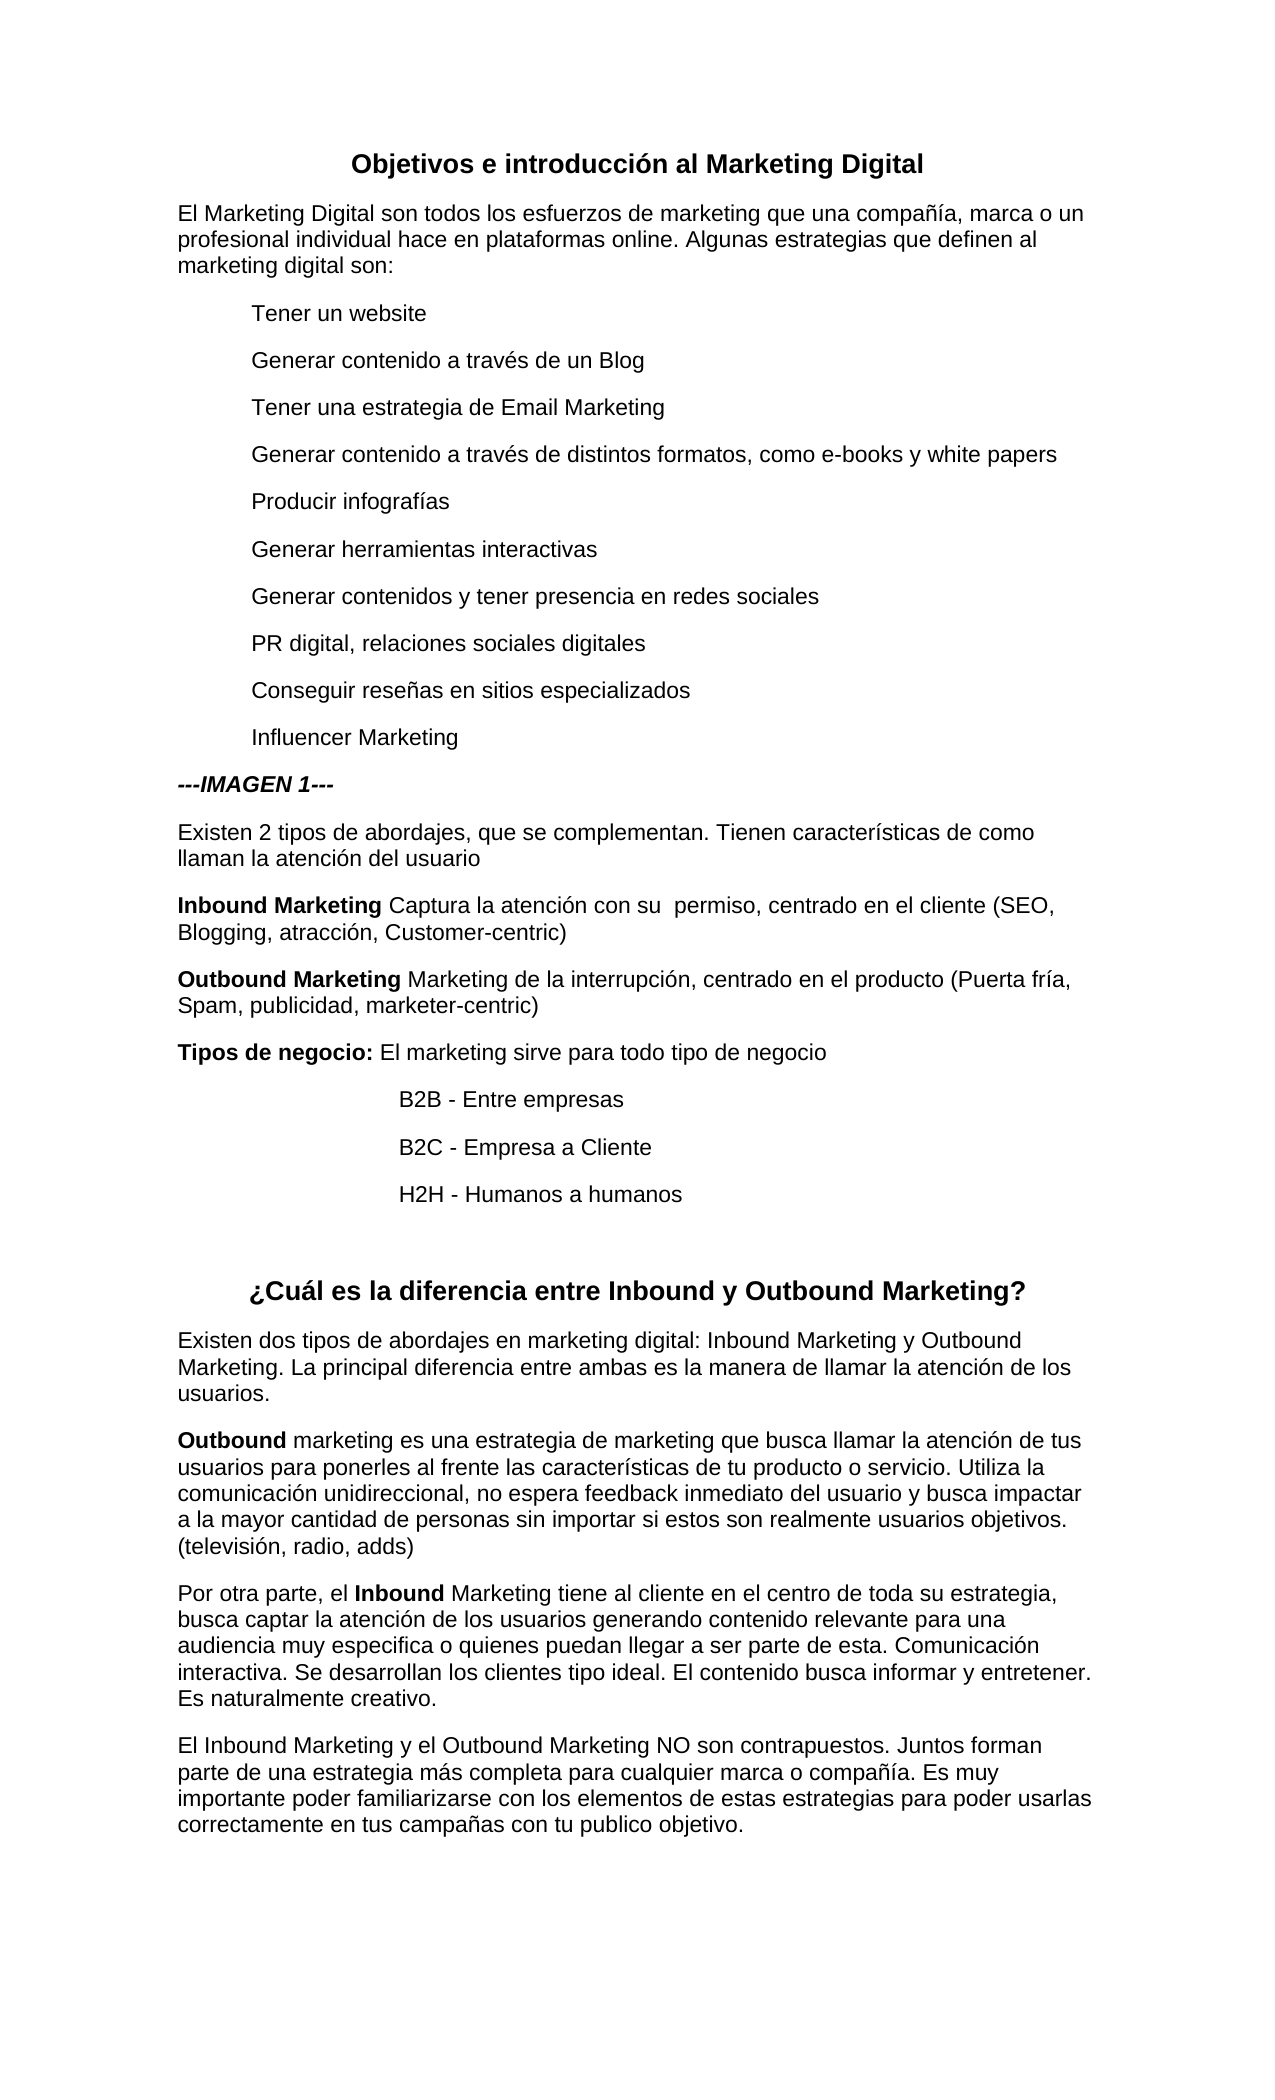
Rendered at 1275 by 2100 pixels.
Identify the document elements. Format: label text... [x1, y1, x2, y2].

text B2B - Entre empresas [325, 1086, 1098, 1113]
text ¿Cuál es la diferencia entre Inbound y Outbound Marketing? [177, 1275, 1098, 1306]
text El Inbound Marketing y el Outbound Marketing NO son contrapuestos. Juntos forman parte de una estrategia más completa para cualquier marca o compañía. Es muy importante poder familiarizarse con los elementos de estas estrategias para poder usarlas correctamente en tus campañas con tu publico objetivo. [177, 1732, 1098, 1838]
text Outbound marketing es una estrategia de marketing que busca llamar la atención de tus usuarios para ponerles al frente las características de tu producto o servicio. Utiliza la comunicación unidireccional, no espera feedback inmediato del usuario y busca impactar a la mayor cantidad de personas sin importar si estos son realmente usuarios objetivos. (televisión, radio, adds) [177, 1427, 1098, 1559]
text Conseguir reseñas en sitios especializados [177, 677, 1098, 703]
text Outbound Marketing Marketing de la interrupción, centrado en el producto (Puerta fría, Spam, publicidad, marketer-centric) [177, 966, 1098, 1018]
text Existen dos tipos de abordajes en marketing digital: Inbound Marketing y Outbound Marketing. La principal diferencia entre ambas es la manera de llamar la atención de los usuarios. [177, 1327, 1098, 1406]
text Por otra parte, el Inbound Marketing tiene al cliente en el centro de toda su estrategia, busca captar la atención de los usuarios generando contenido relevante para una audiencia muy especifica o quienes puedan llegar a ser parte de esta. Comunicación interactiva. Se desarrollan los clientes tipo ideal. El contenido busca informar y entretener. Es naturalmente creativo. [177, 1580, 1098, 1712]
text Existen 2 tipos de abordajes, que se complementan. Tienen características de como llaman la atención del usuario [177, 819, 1098, 871]
text Generar contenido a través de un Blog [177, 347, 1098, 373]
text H2H - Humanos a humanos [325, 1181, 1098, 1207]
text B2C - Empresa a Cliente [325, 1134, 1098, 1160]
text Tener una estrategia de Email Marketing [177, 394, 1098, 420]
text Tipos de negocio: El marketing sirve para todo tipo de negocio [177, 1039, 1098, 1066]
text El Marketing Digital son todos los esfuerzos de marketing que una compañía, marca o un profesional individual hace en plataformas online. Algunas estrategias que definen al marketing digital son: [177, 200, 1098, 279]
text PR digital, relaciones sociales digitales [177, 630, 1098, 656]
text Generar contenido a través de distintos formatos, como e-books y white papers [177, 441, 1098, 467]
text Generar contenidos y tener presencia en redes sociales [177, 583, 1098, 609]
text Inbound Marketing Captura la atención con su permiso, centrado en el cliente (SEO, Blogging, atracción, Customer-centric) [177, 892, 1098, 945]
text Objetivos e introducción al Marketing Digital [177, 148, 1098, 179]
text ---IMAGEN 1--- [177, 771, 1098, 798]
text Producir infografías [177, 488, 1098, 515]
text Tener un website [177, 299, 1098, 326]
text Generar herramientas interactivas [177, 536, 1098, 562]
text Influencer Marketing [177, 724, 1098, 751]
